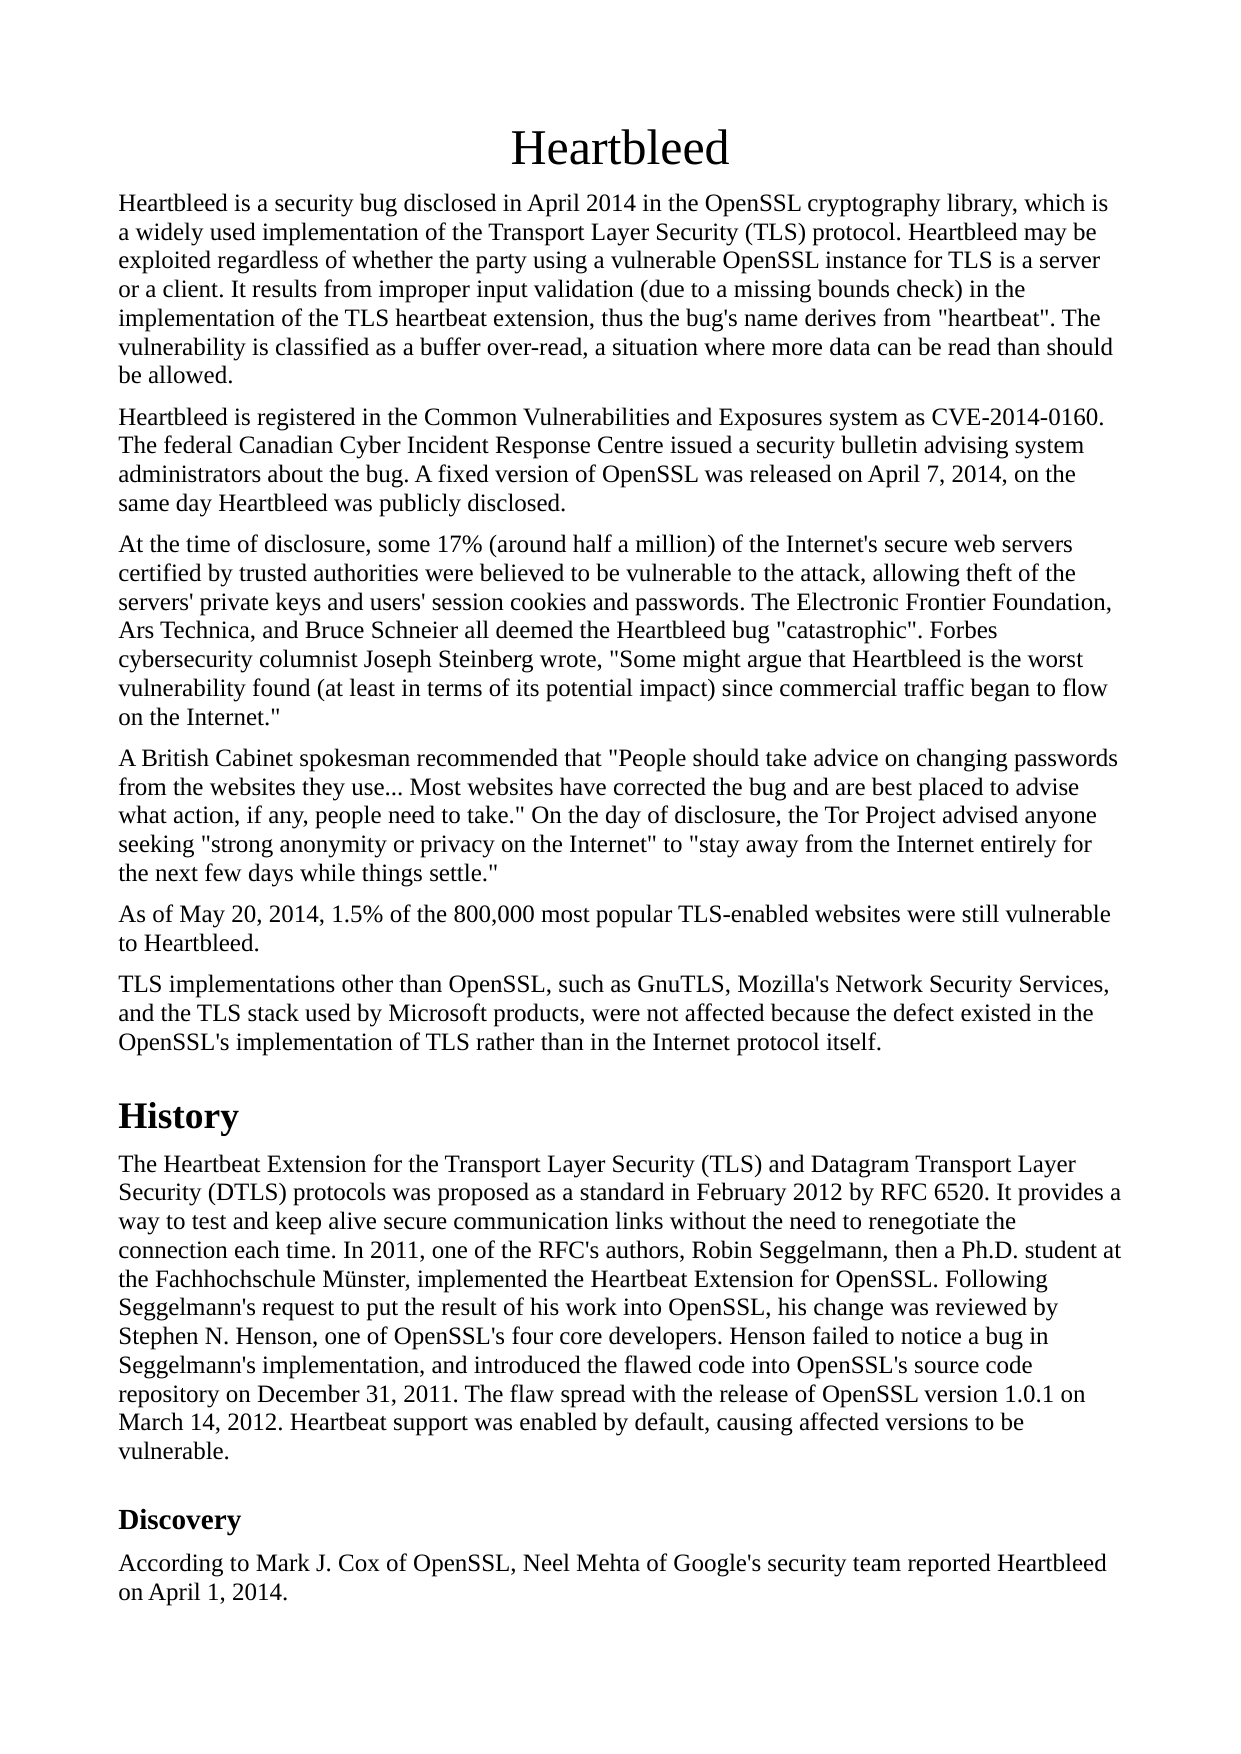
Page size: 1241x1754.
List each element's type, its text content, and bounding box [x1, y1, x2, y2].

text Heartbleed is registered in the Common Vulnerabilities and Exposures system as CVE-2014-0160. The federal Canadian Cyber Incident Response Centre issued a security bulletin advising system administrators about the bug. A fixed version of OpenSSL was released on April 7, 2014, on the same day Heartbleed was publicly disclosed. [118, 402, 1122, 517]
text According to Mark J. Cox of OpenSSL, Neel Mehta of Google's security team reported Heartbleed on April 1, 2014. [118, 1548, 1122, 1606]
text The Heartbeat Extension for the Transport Layer Security (TLS) and Datagram Transport Layer Security (DTLS) protocols was proposed as a standard in February 2012 by RFC 6520. It provides a way to test and keep alive secure communication links without the need to renegotiate the connection each time. In 2011, one of the RFC's authors, Robin Seggelmann, then a Ph.D. student at the Fachhochschule Münster, implemented the Heartbeat Extension for OpenSSL. Following Seggelmann's request to put the result of his work into OpenSSL, his change was reviewed by Stephen N. Henson, one of OpenSSL's four core developers. Henson failed to notice a bug in Seggelmann's implementation, and introduced the flawed code into OpenSSL's source code repository on December 31, 2011. The flaw spread with the release of OpenSSL version 1.0.1 on March 14, 2012. Heartbeat support was enabled by default, causing affected versions to be vulnerable. [118, 1149, 1122, 1465]
text A British Cabinet spokesman recommended that "People should take advice on changing passwords from the websites they use... Most websites have corrected the bug and are best placed to advise what action, if any, people need to take." On the day of disclosure, the Tor Project advised anyone seeking "strong anonymity or privacy on the Internet" to "stay away from the Internet entirely for the next few days while things settle." [118, 743, 1122, 887]
text At the time of disclosure, some 17% (around half a million) of the Internet's secure web servers certified by trusted authorities were believed to be vulnerable to the attack, allowing theft of the servers' private keys and users' session cookies and passwords. The Electronic Frontier Foundation, Ars Technica, and Bruce Schneier all deemed the Heartbleed bug "catastrophic". Forbes cybersecurity columnist Joseph Steinberg wrote, "Some might argue that Heartbleed is the worst vulnerability found (at least in terms of its potential impact) since commercial traffic began to flow on the Internet." [118, 529, 1122, 731]
subtitle History [118, 1093, 1122, 1136]
text As of May 20, 2014, 1.5% of the 800,000 most popular TLS-enabled websites were still vulnerable to Heartbleed. [118, 899, 1122, 957]
text Heartbleed [118, 118, 1122, 176]
text TLS implementations other than OpenSSL, such as GnuTLS, Mozilla's Network Security Services, and the TLS stack used by Microsoft products, were not affected because the defect existed in the OpenSSL's implementation of TLS rather than in the Internet protocol itself. [118, 969, 1122, 1056]
subtitle Discovery [118, 1502, 1122, 1536]
text Heartbleed is a security bug disclosed in April 2014 in the OpenSSL cryptography library, which is a widely used implementation of the Transport Layer Security (TLS) protocol. Heartbleed may be exploited regardless of whether the party using a vulnerable OpenSSL instance for TLS is a server or a client. It results from improper input validation (due to a missing bounds check) in the implementation of the TLS heartbeat extension, thus the bug's name derives from "heartbeat". The vulnerability is classified as a buffer over-read, a situation where more data can be read than should be allowed. [118, 188, 1122, 389]
